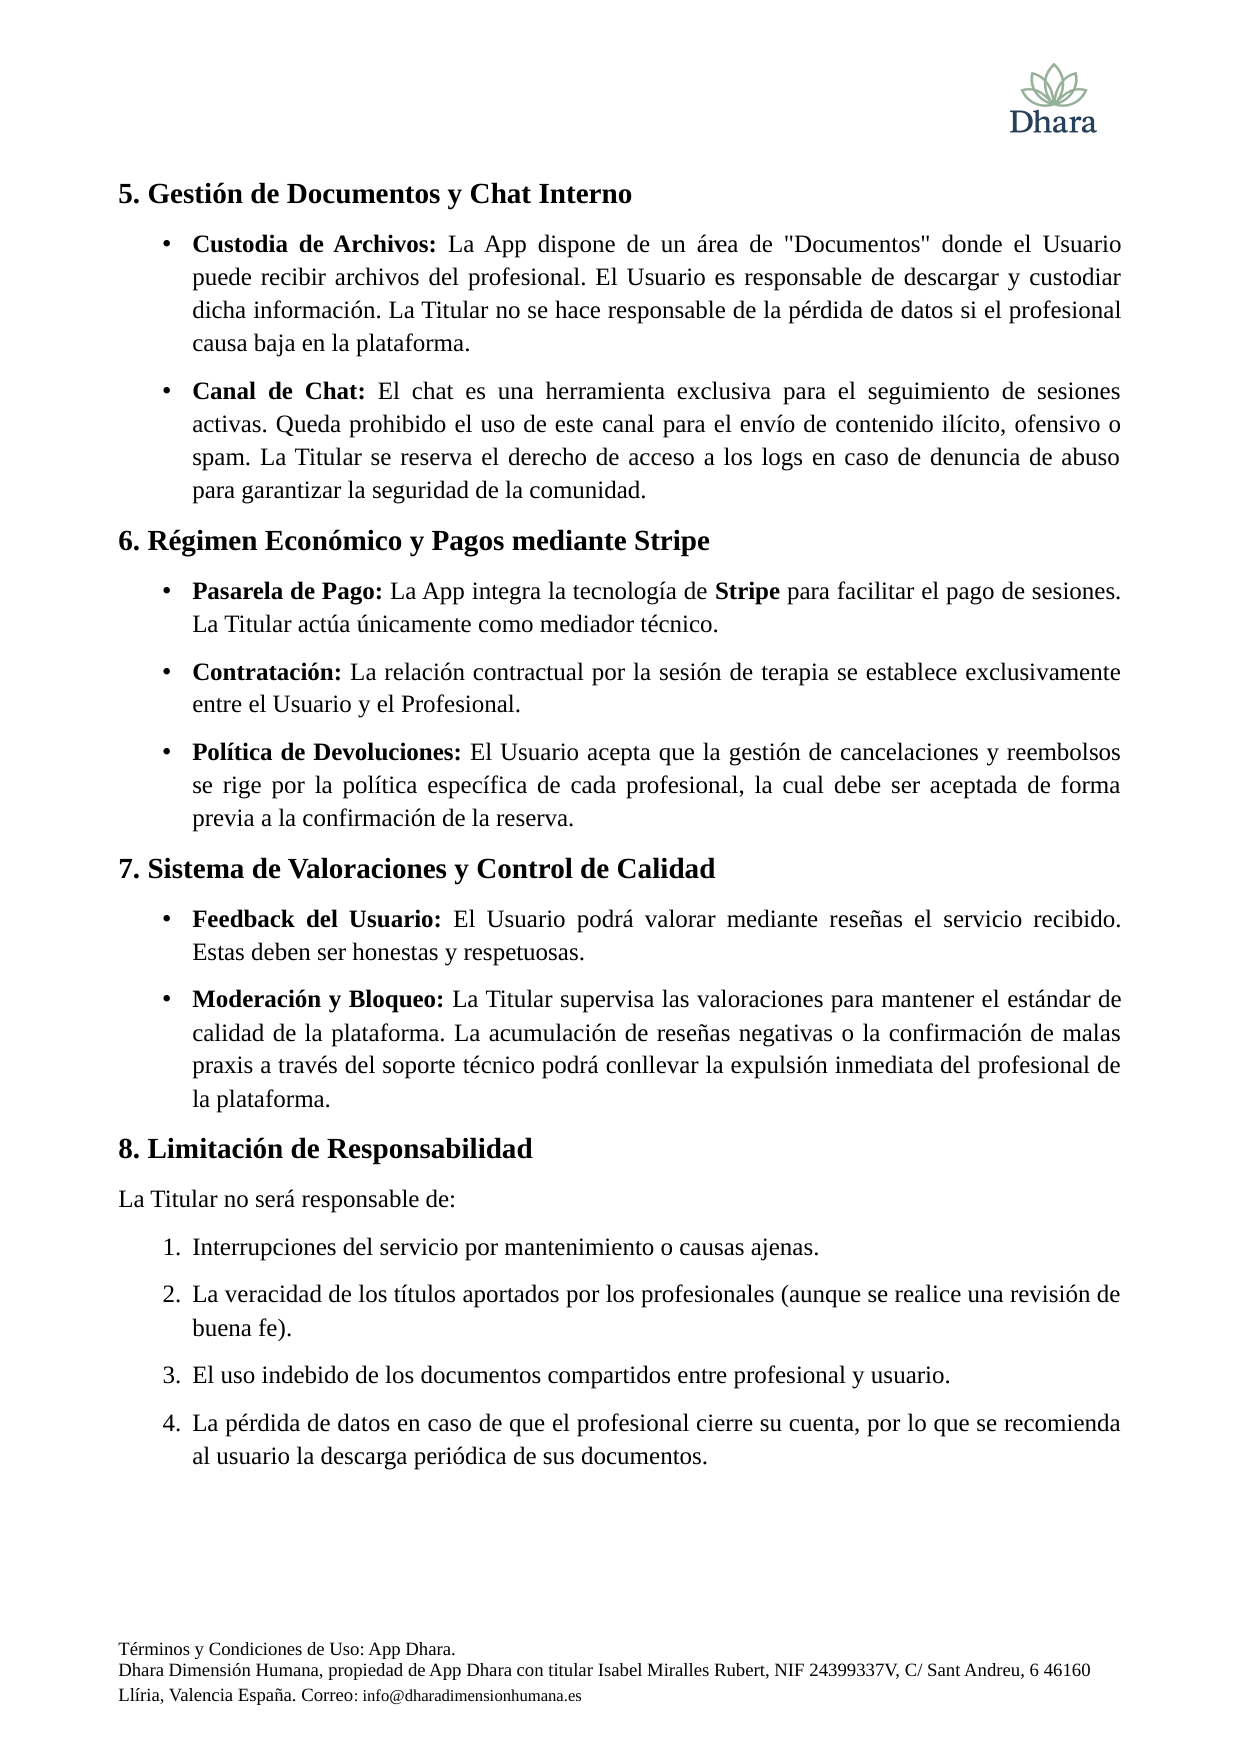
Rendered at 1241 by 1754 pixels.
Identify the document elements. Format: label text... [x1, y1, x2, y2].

subtitle 8. Limitación de Responsabilidad [118, 1131, 1122, 1165]
list Política de Devoluciones: El Usuario acepta que la gestión de cancelaciones y reembolsos se rige por la política específica de cada profesional, la cual debe ser aceptada de forma previa a la confirmación de la reserva. [162, 737, 1122, 832]
list Canal de Chat: El chat es una herramienta exclusiva para el seguimiento de sesiones activas. Queda prohibido el uso de este canal para el envío de contenido ilícito, ofensivo o spam. La Titular se reserva el derecho de acceso a los logs en caso de denuncia de abuso para garantizar la seguridad de la comunidad. [162, 376, 1122, 504]
list La pérdida de datos en caso de que el profesional cierre su cuenta, por lo que se recomienda al usuario la descarga periódica de sus documentos. [162, 1408, 1122, 1469]
list Feedback del Usuario: El Usuario podrá valorar mediante reseñas el servicio recibido. Estas deben ser honestas y respetuosas. [162, 904, 1122, 966]
subtitle 6. Régimen Económico y Pagos mediante Stripe [118, 523, 1122, 556]
list Moderación y Bloqueo: La Titular supervisa las valoraciones para mantener el estándar de calidad de la plataforma. La acumulación de reseñas negativas o la confirmación de malas praxis a través del soporte técnico podrá conllevar la expulsión inmediata del profesional de la plataforma. [162, 984, 1122, 1112]
list Interrupciones del servicio por mantenimiento o causas ajenas. [162, 1232, 1122, 1261]
text La Titular no será responsable de: [118, 1184, 1122, 1213]
list La veracidad de los títulos aportados por los profesionales (aunque se realice una revisión de buena fe). [162, 1279, 1122, 1341]
subtitle 5. Gestión de Documentos y Chat Interno [118, 176, 1122, 210]
list Custodia de Archivos: La App dispone de un área de "Documentos" donde el Usuario puede recibir archivos del profesional. El Usuario es responsable de descargar y custodiar dicha información. La Titular no se hace responsable de la pérdida de datos si el profesional causa baja en la plataforma. [162, 229, 1122, 357]
list El uso indebido de los documentos compartidos entre profesional y usuario. [162, 1360, 1122, 1389]
list Contratación: La relación contractual por la sesión de terapia se establece exclusivamente entre el Usuario y el Profesional. [162, 657, 1122, 718]
subtitle 7. Sistema de Valoraciones y Control de Calidad [118, 851, 1122, 884]
picture [992, 43, 1116, 167]
list Pasarela de Pago: La App integra la tecnología de Stripe para facilitar el pago de sesiones. La Titular actúa únicamente como mediador técnico. [162, 576, 1122, 638]
